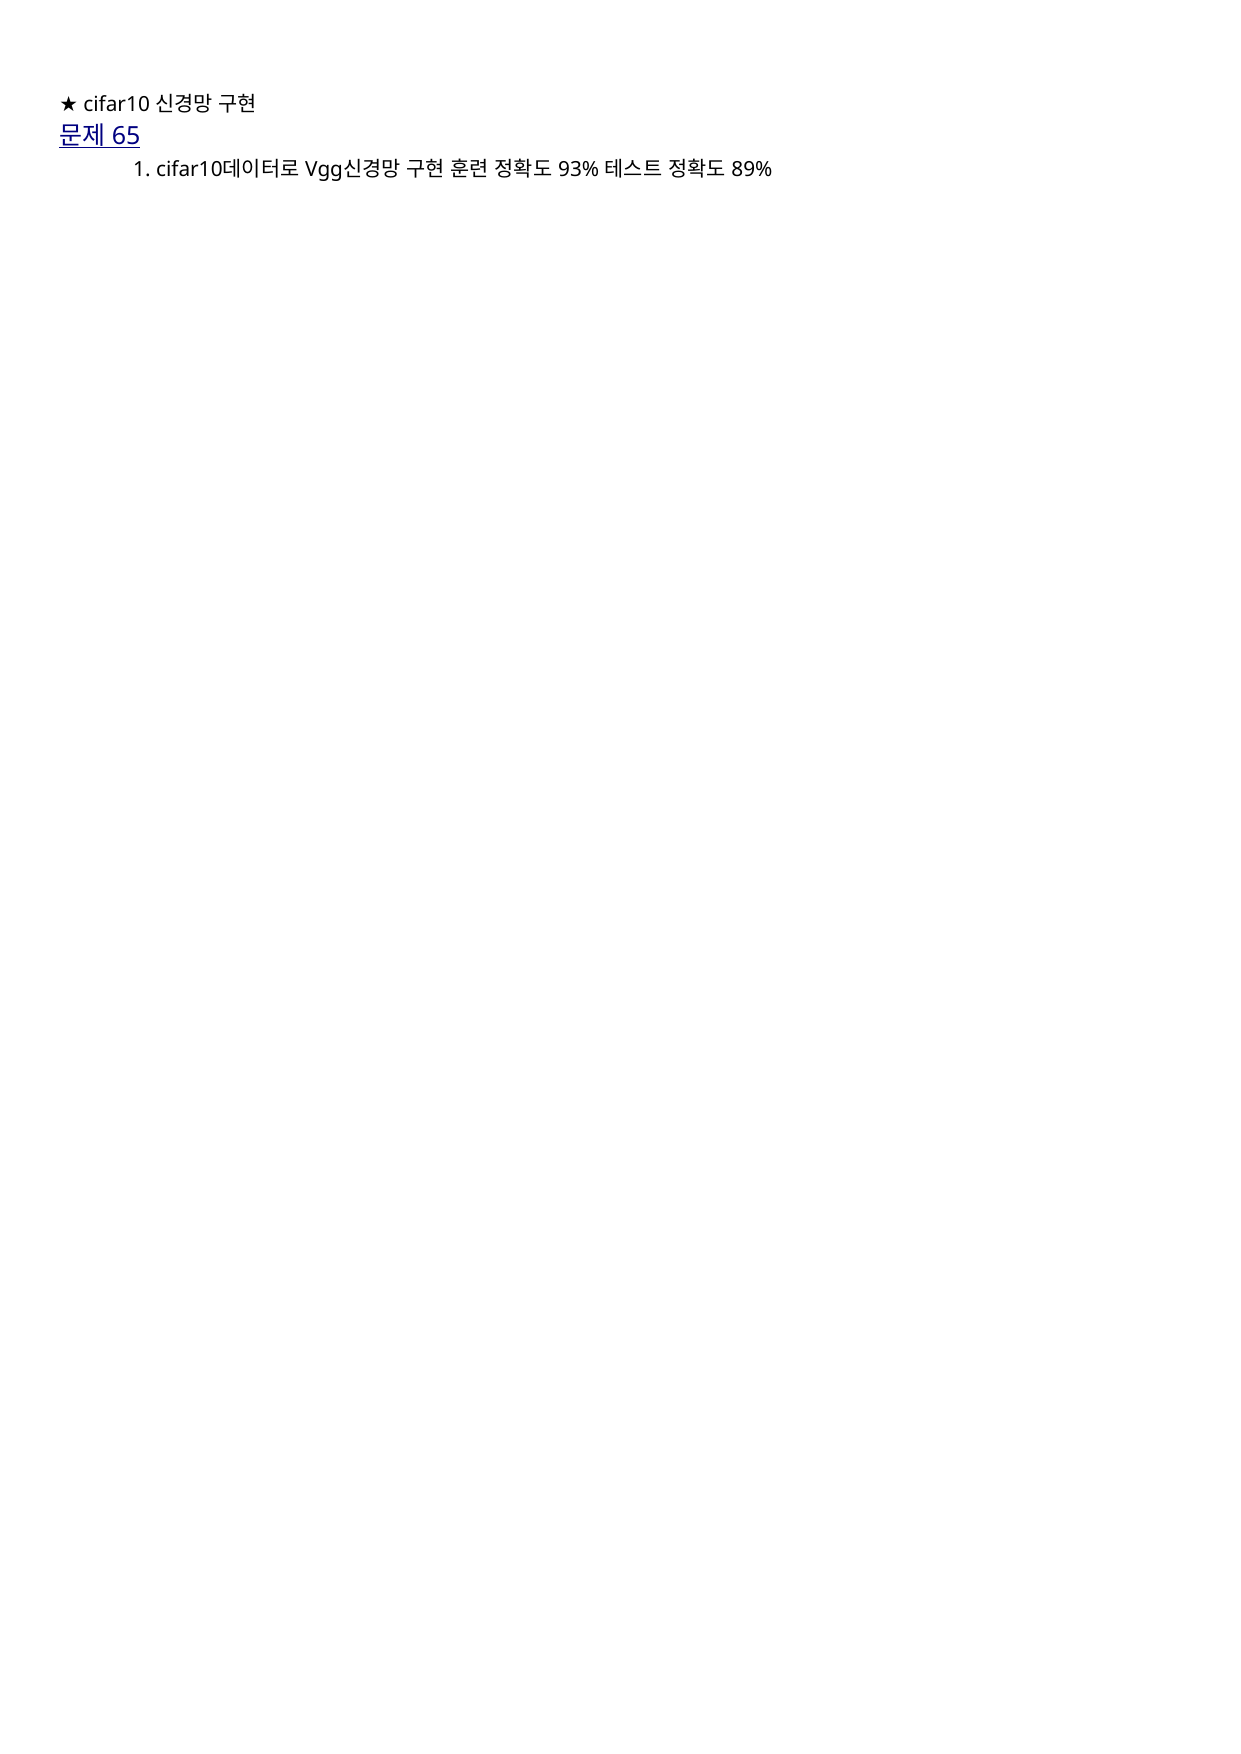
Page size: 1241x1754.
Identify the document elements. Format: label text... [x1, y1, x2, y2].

text 문제 65 [59, 118, 1181, 152]
text ★ cifar10 신경망 구현 [59, 87, 1181, 118]
text 1. cifar10데이터로 Vgg신경망 구현 훈련 정확도 93% 테스트 정확도 89% [59, 152, 1181, 182]
